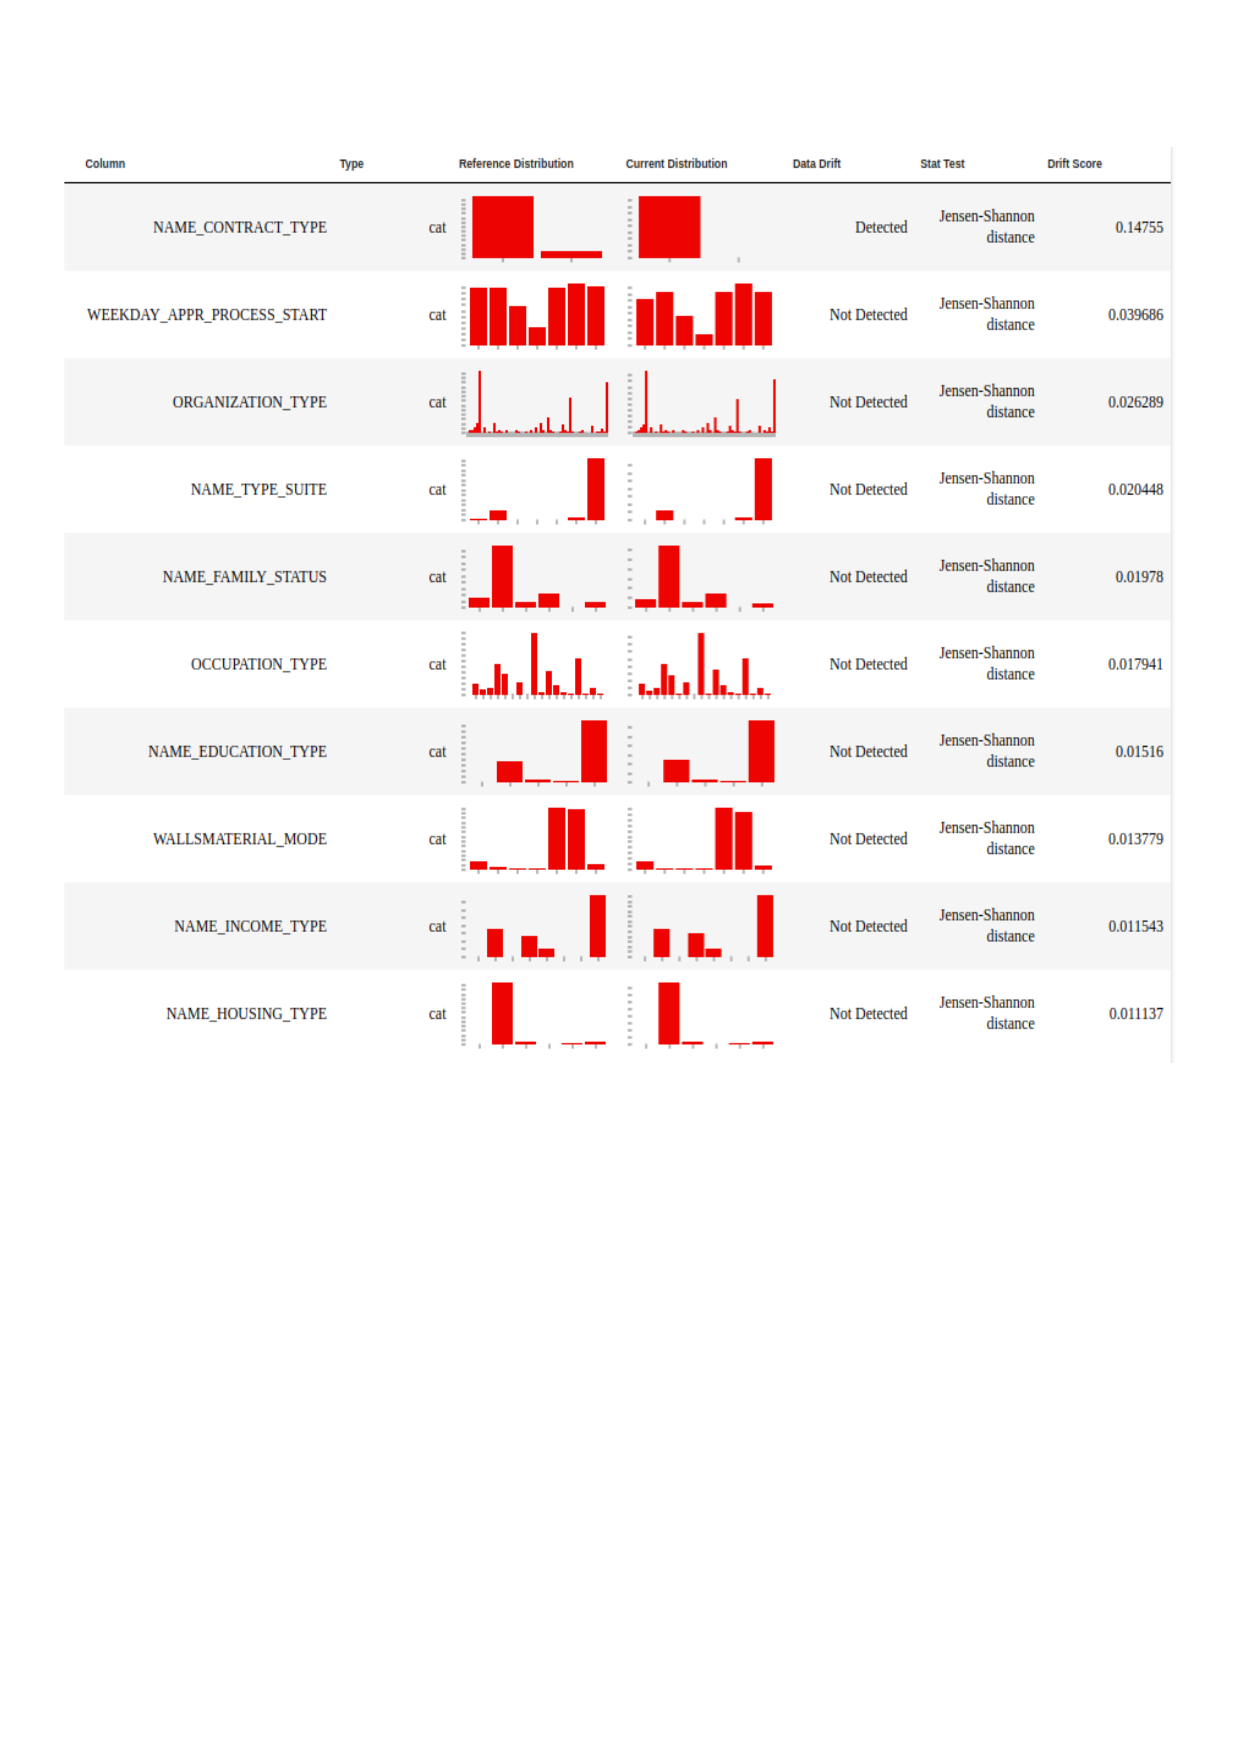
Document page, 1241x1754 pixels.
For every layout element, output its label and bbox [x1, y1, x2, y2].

picture [64, 147, 1177, 1063]
